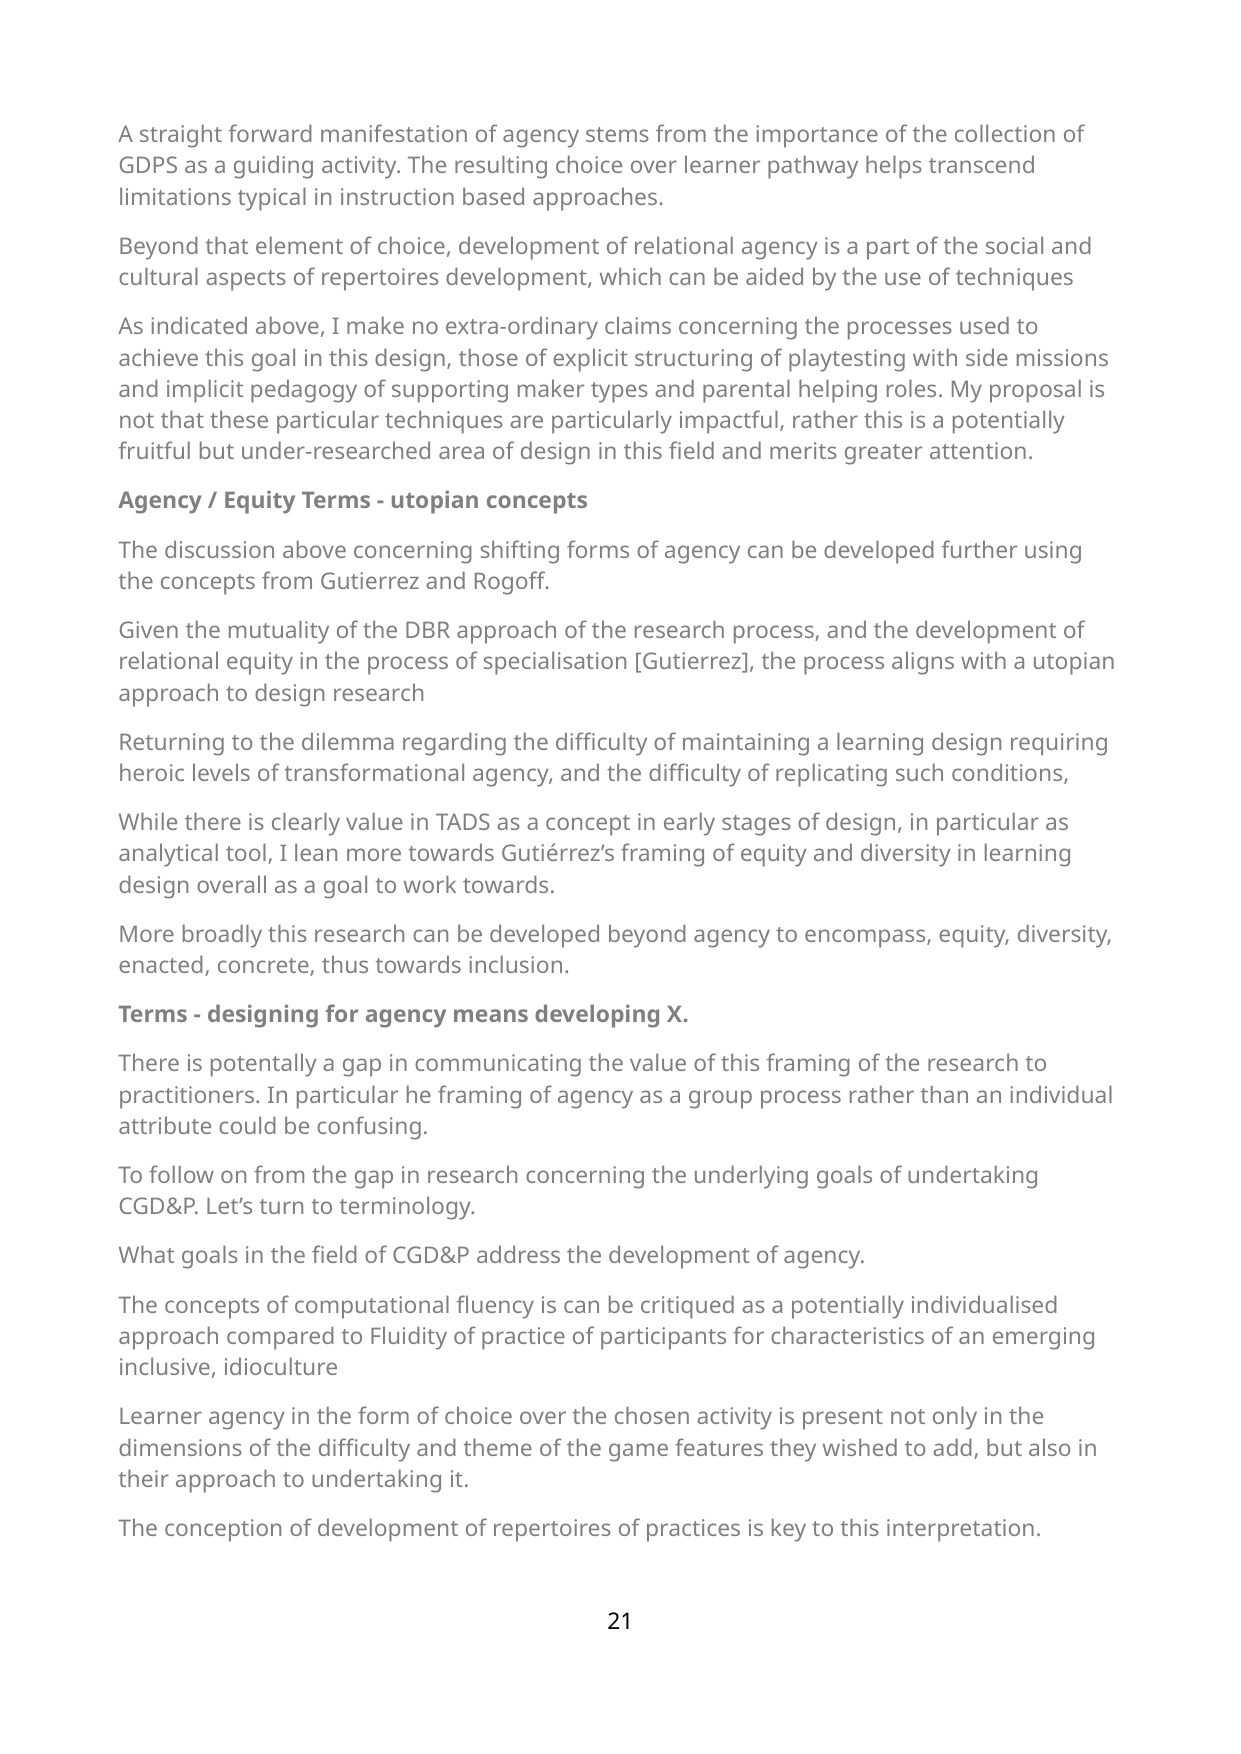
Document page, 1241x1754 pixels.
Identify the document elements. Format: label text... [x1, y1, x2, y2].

text Agency / Equity Terms - utopian concepts [118, 484, 1122, 516]
text Returning to the dilemma regarding the difficulty of maintaining a learning design requiring heroic levels of transformational agency, and the difficulty of replicating such conditions, [118, 726, 1122, 788]
text To follow on from the gap in research concerning the underlying goals of undertaking CGD&P. Let’s turn to terminology. [118, 1159, 1122, 1221]
text More broadly this research can be developed beyond agency to encompass, equity, diversity, enacted, concrete, thus towards inclusion. [118, 918, 1122, 980]
text What goals in the field of CGD&P address the development of agency. [118, 1239, 1122, 1271]
text The discussion above concerning shifting forms of agency can be developed further using the concepts from Gutierrez and Rogoff. [118, 533, 1122, 596]
text The conception of development of repertoires of practices is key to this interpretation. [118, 1512, 1122, 1543]
text Learner agency in the form of choice over the chosen activity is present not only in the dimensions of the difficulty and theme of the game features they wished to add, but also in their approach to undertaking it. [118, 1400, 1122, 1494]
text A straight forward manifestation of agency stems from the importance of the collection of GDPS as a guiding activity. The resulting choice over learner pathway helps transcend limitations typical in instruction based approaches. [118, 118, 1122, 212]
text The concepts of computational fluency is can be critiqued as a potentially individualised approach compared to Fluidity of practice of participants for characteristics of an emerging inclusive, idioculture [118, 1288, 1122, 1382]
text Beyond that element of choice, development of relational agency is a part of the social and cultural aspects of repertoires development, which can be aided by the use of techniques [118, 230, 1122, 292]
text There is potentally a gap in communicating the value of this framing of the research to practitioners. In particular he framing of agency as a group process rather than an individual attribute could be confusing. [118, 1047, 1122, 1141]
text As indicated above, I make no extra-ordinary claims concerning the processes used to achieve this goal in this design, those of explicit structuring of playtesting with side missions and implicit pedagogy of supporting maker types and parental helping roles. My proposal is not that these particular techniques are particularly impactful, rather this is a potentially fruitful but under-researched area of design in this field and merits greater attention. [118, 310, 1122, 466]
text While there is clearly value in TADS as a concept in early stages of design, in particular as analytical tool, I lean more towards Gutiérrez’s framing of equity and diversity in learning design overall as a goal to work towards. [118, 806, 1122, 900]
text Terms - designing for agency means developing X. [118, 998, 1122, 1029]
text Given the mutuality of the DBR approach of the research process, and the development of relational equity in the process of specialisation [Gutierrez], the process aligns with a utopian approach to design research [118, 614, 1122, 708]
